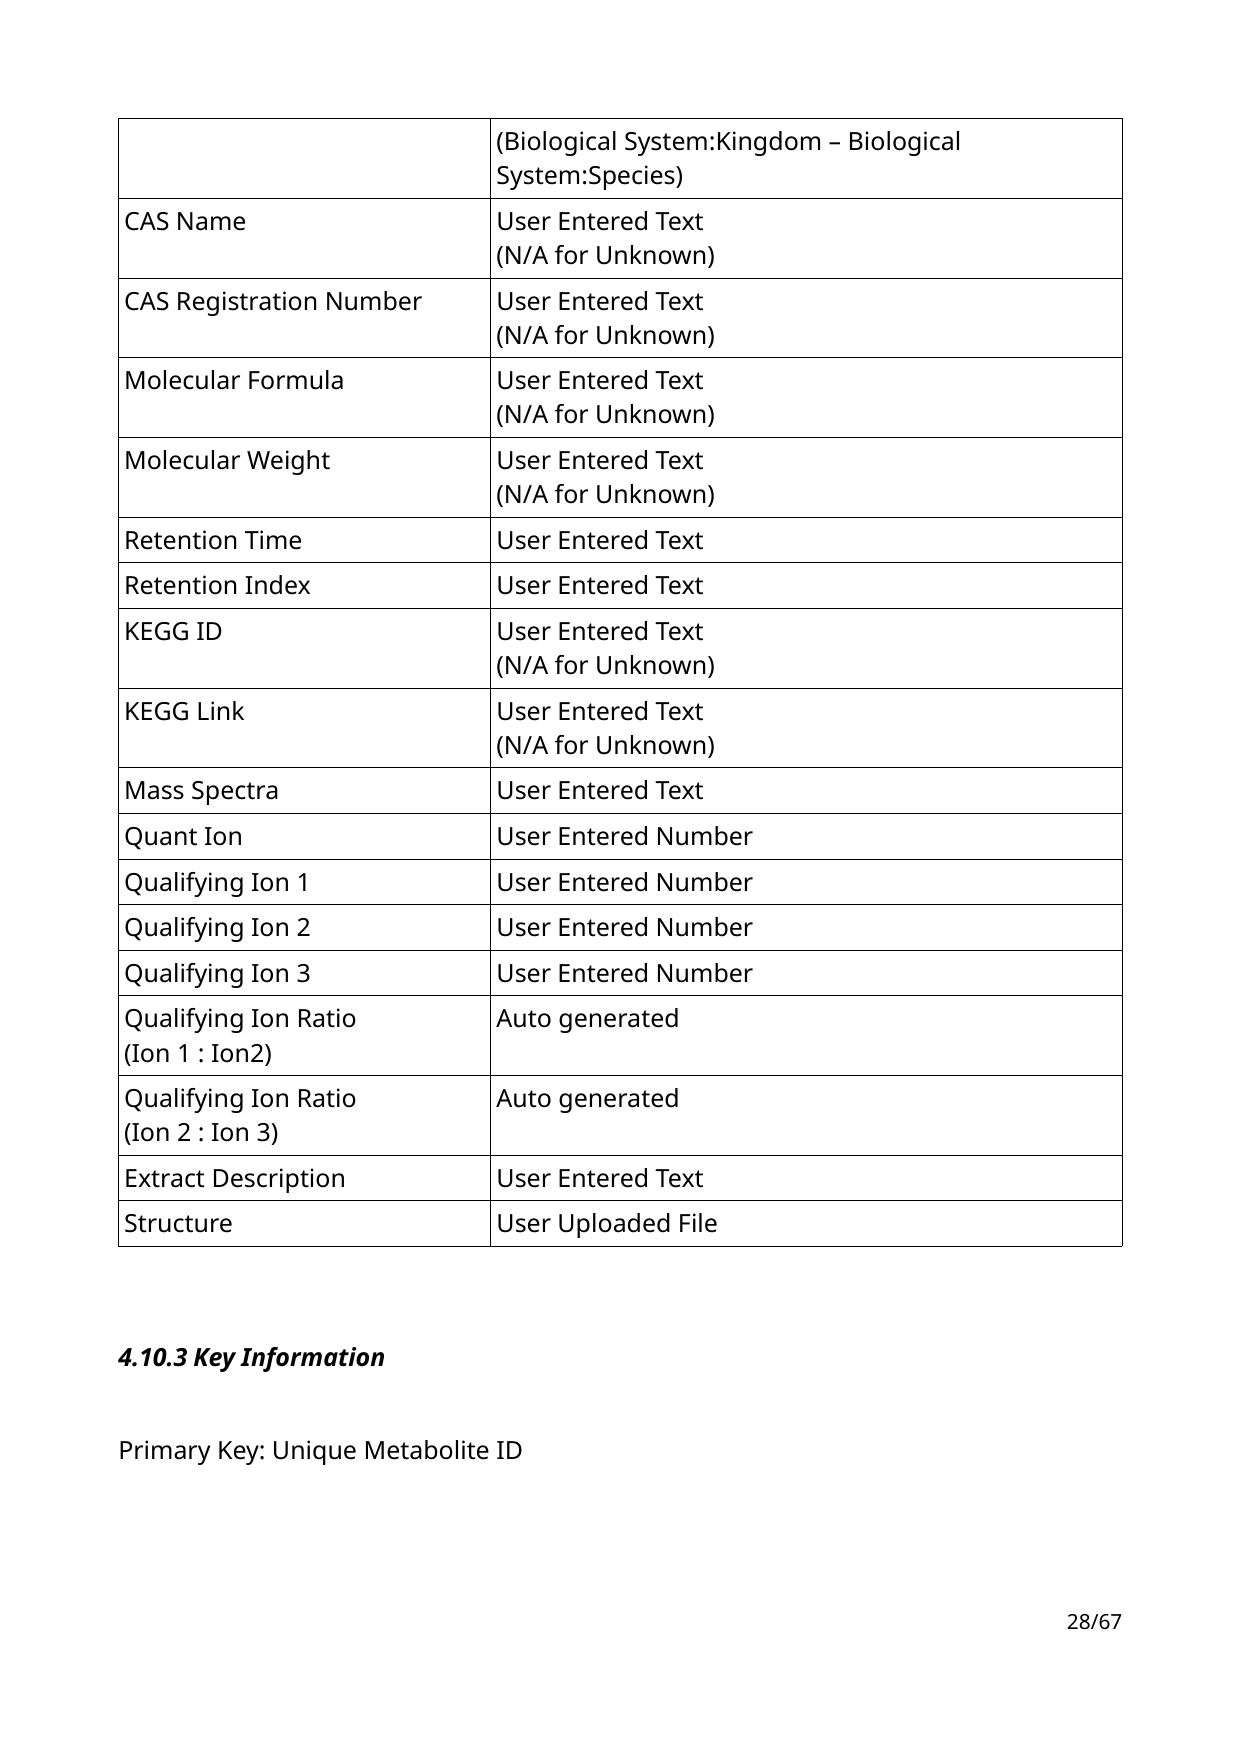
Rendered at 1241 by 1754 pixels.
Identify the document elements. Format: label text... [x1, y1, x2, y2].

table_cell Qualifying Ion Ratio (Ion 2 : Ion 3) [119, 1076, 490, 1155]
table_cell Structure [119, 1201, 490, 1246]
table_cell Auto generated [491, 1076, 1122, 1155]
table_cell Molecular Formula [119, 358, 490, 437]
table_cell [119, 119, 490, 198]
table_cell Quant Ion [119, 814, 490, 858]
table_cell User Entered Text (N/A for Unknown) [491, 438, 1122, 517]
table_cell Qualifying Ion 1 [119, 860, 490, 904]
table_cell Mass Spectra [119, 768, 490, 813]
table_cell User Entered Number [491, 814, 1122, 858]
text Primary Key: Unique Metabolite ID [118, 1432, 1122, 1466]
table_cell User Entered Text (N/A for Unknown) [491, 199, 1122, 277]
table_cell (Biological System:Kingdom – Biological System:Species) [491, 119, 1122, 198]
table_cell User Entered Text (N/A for Unknown) [491, 689, 1122, 767]
table_cell Qualifying Ion Ratio (Ion 1 : Ion2) [119, 996, 490, 1075]
table_cell Qualifying Ion 3 [119, 951, 490, 995]
table_cell User Entered Number [491, 951, 1122, 995]
table_cell User Entered Text (N/A for Unknown) [491, 358, 1122, 437]
table_cell Retention Time [119, 518, 490, 562]
table_cell User Entered Text (N/A for Unknown) [491, 609, 1122, 687]
table_cell User Entered Number [491, 905, 1122, 950]
table_cell KEGG Link [119, 689, 490, 767]
table_cell Auto generated [491, 996, 1122, 1075]
table_cell User Entered Text [491, 563, 1122, 608]
table_cell Retention Index [119, 563, 490, 608]
table_cell User Entered Number [491, 860, 1122, 904]
table_cell User Entered Text (N/A for Unknown) [491, 279, 1122, 357]
table_cell User Entered Text [491, 768, 1122, 813]
table_cell CAS Name [119, 199, 490, 277]
table_cell Molecular Weight [119, 438, 490, 517]
table_cell Extract Description [119, 1156, 490, 1200]
table_cell User Uploaded File [491, 1201, 1122, 1246]
table_cell KEGG ID [119, 609, 490, 687]
table_cell CAS Registration Number [119, 279, 490, 357]
table_cell User Entered Text [491, 518, 1122, 562]
table_cell Qualifying Ion 2 [119, 905, 490, 950]
subtitle Key Information [118, 1339, 1122, 1373]
table_cell User Entered Text [491, 1156, 1122, 1200]
